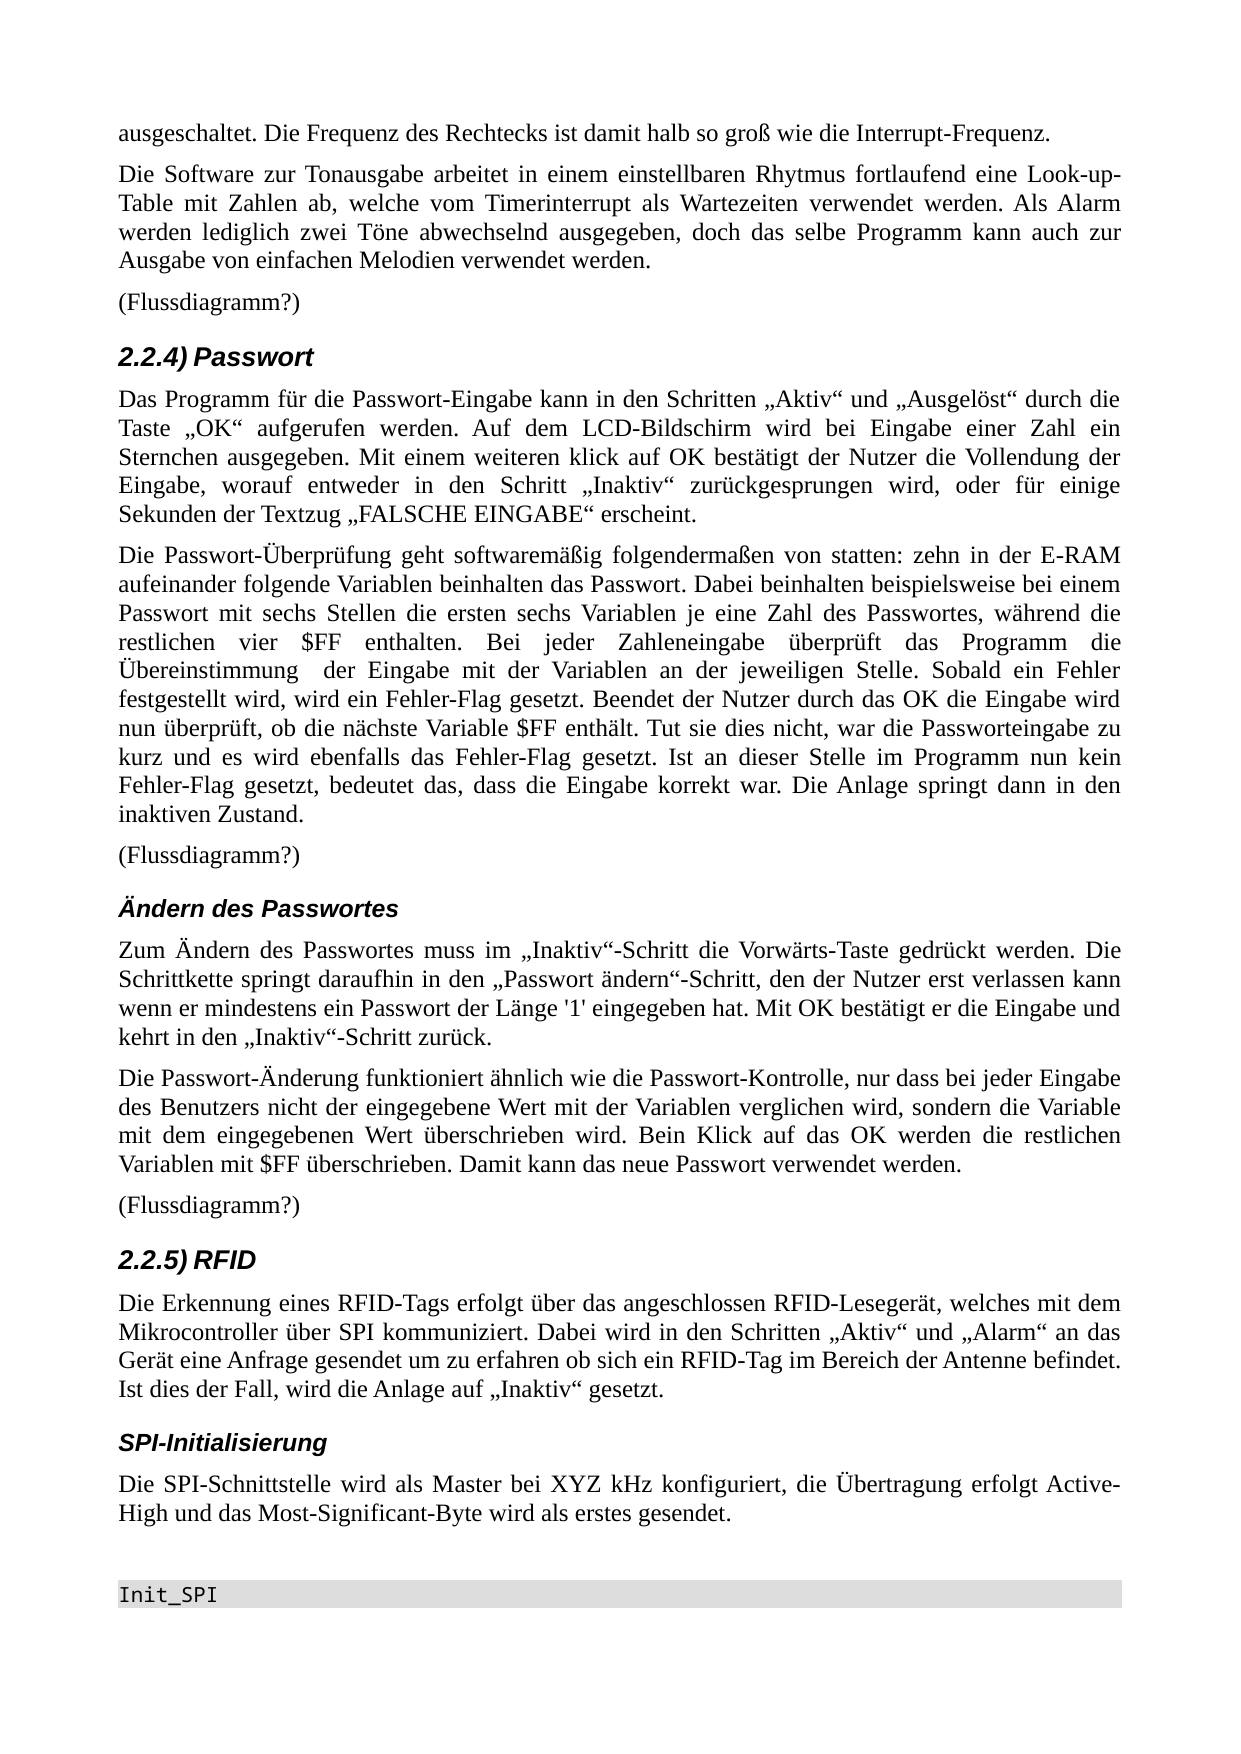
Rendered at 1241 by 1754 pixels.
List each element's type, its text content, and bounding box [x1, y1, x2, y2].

text Zum Ändern des Passwortes muss im „Inaktiv“-Schritt die Vorwärts-Taste gedrückt werden. Die Schrittkette springt daraufhin in den „Passwort ändern“-Schritt, den der Nutzer erst verlassen kann wenn er mindestens ein Passwort der Länge '1' eingegeben hat. Mit OK bestätigt er die Eingabe und kehrt in den „Inaktiv“-Schritt zurück. [118, 935, 1122, 1050]
text Die Passwort-Überprüfung geht softwaremäßig folgendermaßen von statten: zehn in der E-RAM aufeinander folgende Variablen beinhalten das Passwort. Dabei beinhalten beispielsweise bei einem Passwort mit sechs Stellen die ersten sechs Variablen je eine Zahl des Passwortes, während die restlichen vier $FF enthalten. Bei jeder Zahleneingabe überprüft das Programm die Übereinstimmung der Eingabe mit der Variablen an der jeweiligen Stelle. Sobald ein Fehler festgestellt wird, wird ein Fehler-Flag gesetzt. Beendet der Nutzer durch das OK die Eingabe wird nun überprüft, ob die nächste Variable $FF enthält. Tut sie dies nicht, war die Passworteingabe zu kurz und es wird ebenfalls das Fehler-Flag gesetzt. Ist an dieser Stelle im Programm nun kein Fehler-Flag gesetzt, bedeutet das, dass die Eingabe korrekt war. Die Anlage springt dann in den inaktiven Zustand. [118, 541, 1122, 828]
text (Flussdiagramm?) [118, 1190, 1122, 1219]
text Init_SPI [118, 1580, 1122, 1608]
subtitle SPI-Initialisierung [118, 1428, 1122, 1456]
text Die SPI-Schnittstelle wird als Master bei XYZ kHz konfiguriert, die Übertragung erfolgt Active-High und das Most-Significant-Byte wird als erstes gesendet. [118, 1469, 1122, 1526]
subtitle Ändern des Passwortes [118, 894, 1122, 923]
text Die Passwort-Änderung funktioniert ähnlich wie die Passwort-Kontrolle, nur dass bei jeder Eingabe des Benutzers nicht der eingegebene Wert mit der Variablen verglichen wird, sondern die Variable mit dem eingegebenen Wert überschrieben wird. Bein Klick auf das OK werden die restlichen Variablen mit $FF überschrieben. Damit kann das neue Passwort verwendet werden. [118, 1063, 1122, 1178]
text Die Software zur Tonausgabe arbeitet in einem einstellbaren Rhytmus fortlaufend eine Look-up-Table mit Zahlen ab, welche vom Timerinterrupt als Wartezeiten verwendet werden. Als Alarm werden lediglich zwei Töne abwechselnd ausgegeben, doch das selbe Programm kann auch zur Ausgabe von einfachen Melodien verwendet werden. [118, 159, 1122, 274]
text Das Programm für die Passwort-Eingabe kann in den Schritten „Aktiv“ und „Ausgelöst“ durch die Taste „OK“ aufgerufen werden. Auf dem LCD-Bildschirm wird bei Eingabe einer Zahl ein Sternchen ausgegeben. Mit einem weiteren klick auf OK bestätigt der Nutzer die Vollendung der Eingabe, worauf entweder in den Schritt „Inaktiv“ zurückgesprungen wird, oder für einige Sekunden der Textzug „FALSCHE EINGABE“ erscheint. [118, 384, 1122, 528]
text (Flussdiagramm?) [118, 841, 1122, 869]
subtitle Passwort [118, 341, 1122, 372]
text (Flussdiagramm?) [118, 287, 1122, 316]
text ausgeschaltet. Die Frequenz des Rechtecks ist damit halb so groß wie die Interrupt-Frequenz. [118, 118, 1122, 147]
text Die Erkennung eines RFID-Tags erfolgt über das angeschlossen RFID-Lesegerät, welches mit dem Mikrocontroller über SPI kommuniziert. Dabei wird in den Schritten „Aktiv“ und „Alarm“ an das Gerät eine Anfrage gesendet um zu erfahren ob sich ein RFID-Tag im Bereich der Antenne befindet. Ist dies der Fall, wird die Anlage auf „Inaktiv“ gesetzt. [118, 1288, 1122, 1403]
subtitle RFID [118, 1244, 1122, 1275]
